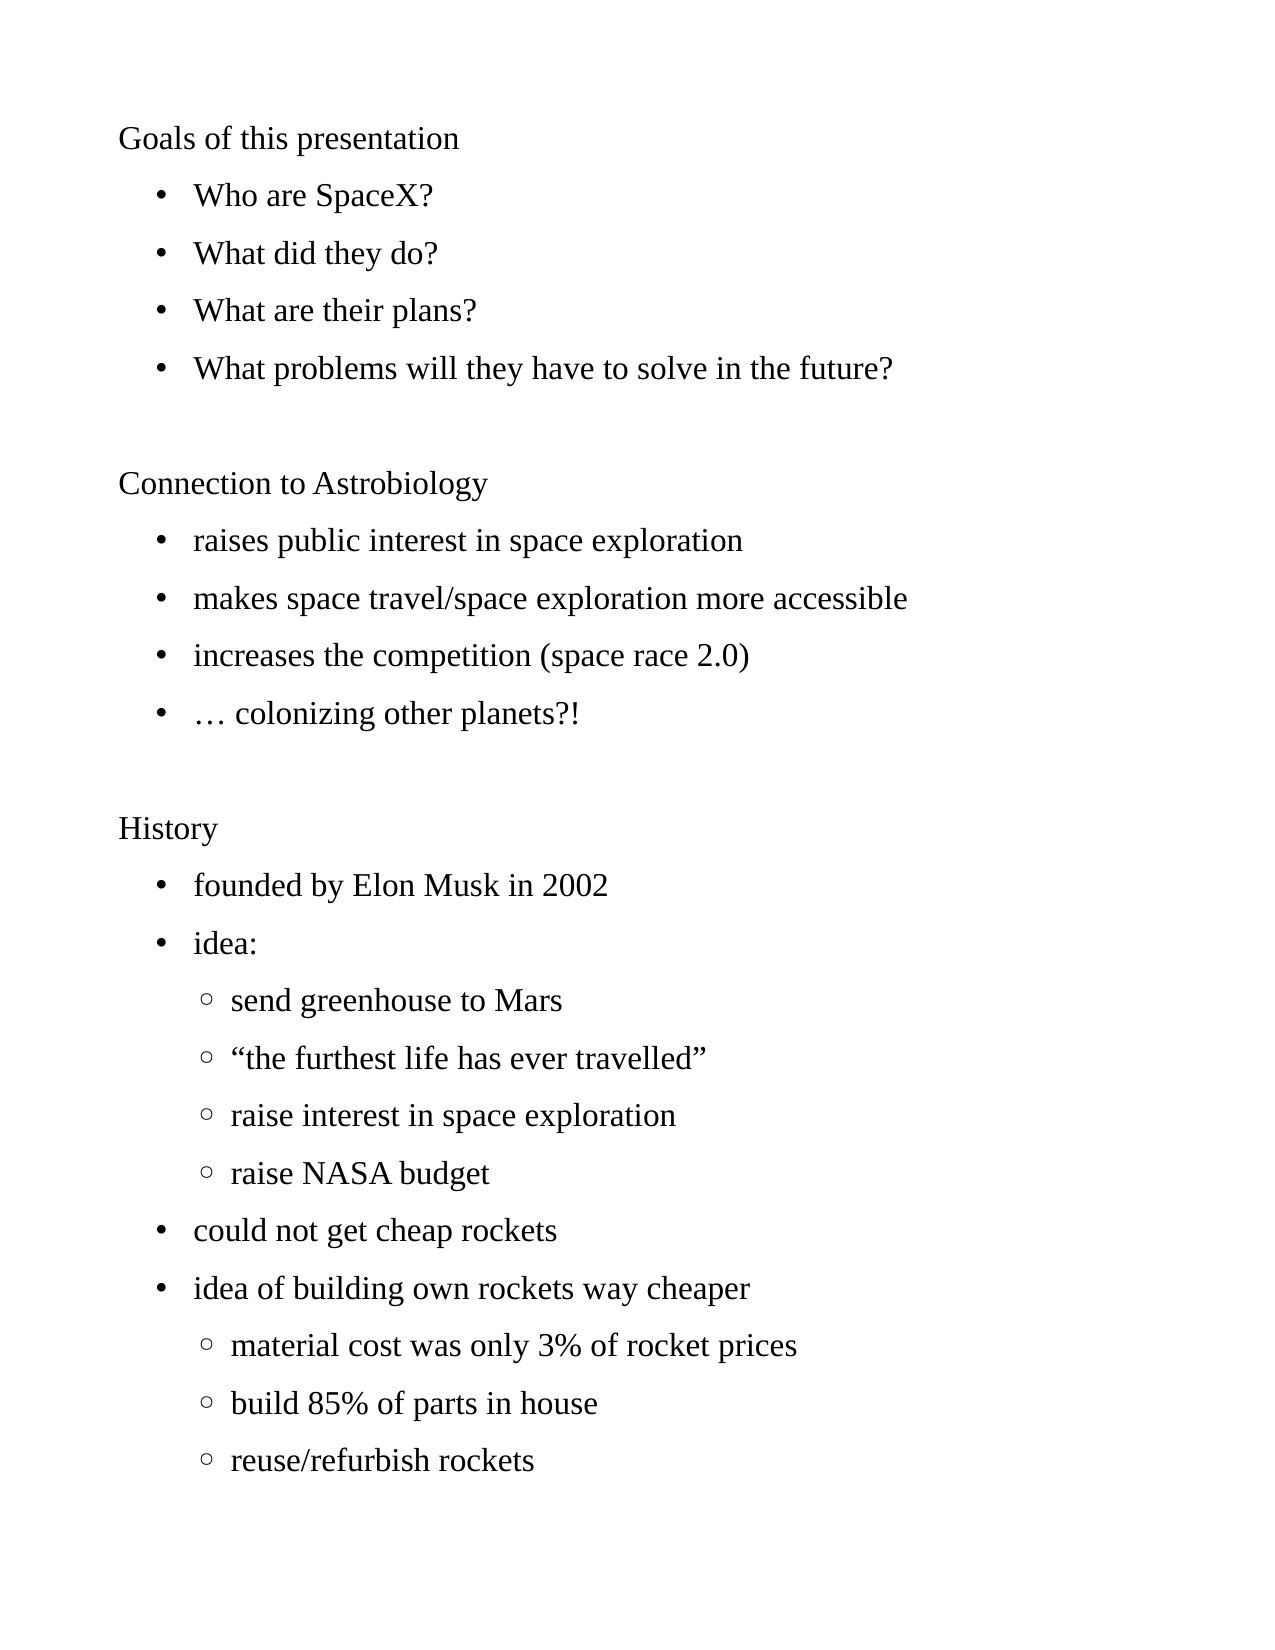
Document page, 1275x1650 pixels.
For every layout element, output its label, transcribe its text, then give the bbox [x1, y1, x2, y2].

list What did they do? [156, 233, 1157, 271]
text History [118, 808, 1157, 846]
list raise interest in space exploration [193, 1096, 1157, 1134]
list raises public interest in space exploration [156, 521, 1157, 559]
list send greenhouse to Mars [193, 981, 1157, 1019]
list founded by Elon Musk in 2002 [156, 866, 1157, 904]
list increases the competition (space race 2.0) [156, 636, 1157, 674]
list idea of building own rockets way cheaper [156, 1268, 1157, 1306]
list raise NASA budget [193, 1153, 1157, 1191]
list “the furthest life has ever travelled” [193, 1038, 1157, 1076]
list build 85% of parts in house [193, 1383, 1157, 1421]
list makes space travel/space exploration more accessible [156, 578, 1157, 616]
list Who are SpaceX? [156, 176, 1157, 214]
list What problems will they have to solve in the future? [156, 348, 1157, 386]
list idea: [156, 923, 1157, 961]
list could not get cheap rockets [156, 1211, 1157, 1249]
list … colonizing other planets?! [156, 693, 1157, 731]
list material cost was only 3% of rocket prices [193, 1326, 1157, 1364]
text Goals of this presentation [118, 118, 1157, 156]
list What are their plans? [156, 291, 1157, 329]
text Connection to Astrobiology [118, 463, 1157, 501]
list reuse/refurbish rockets [193, 1441, 1157, 1479]
